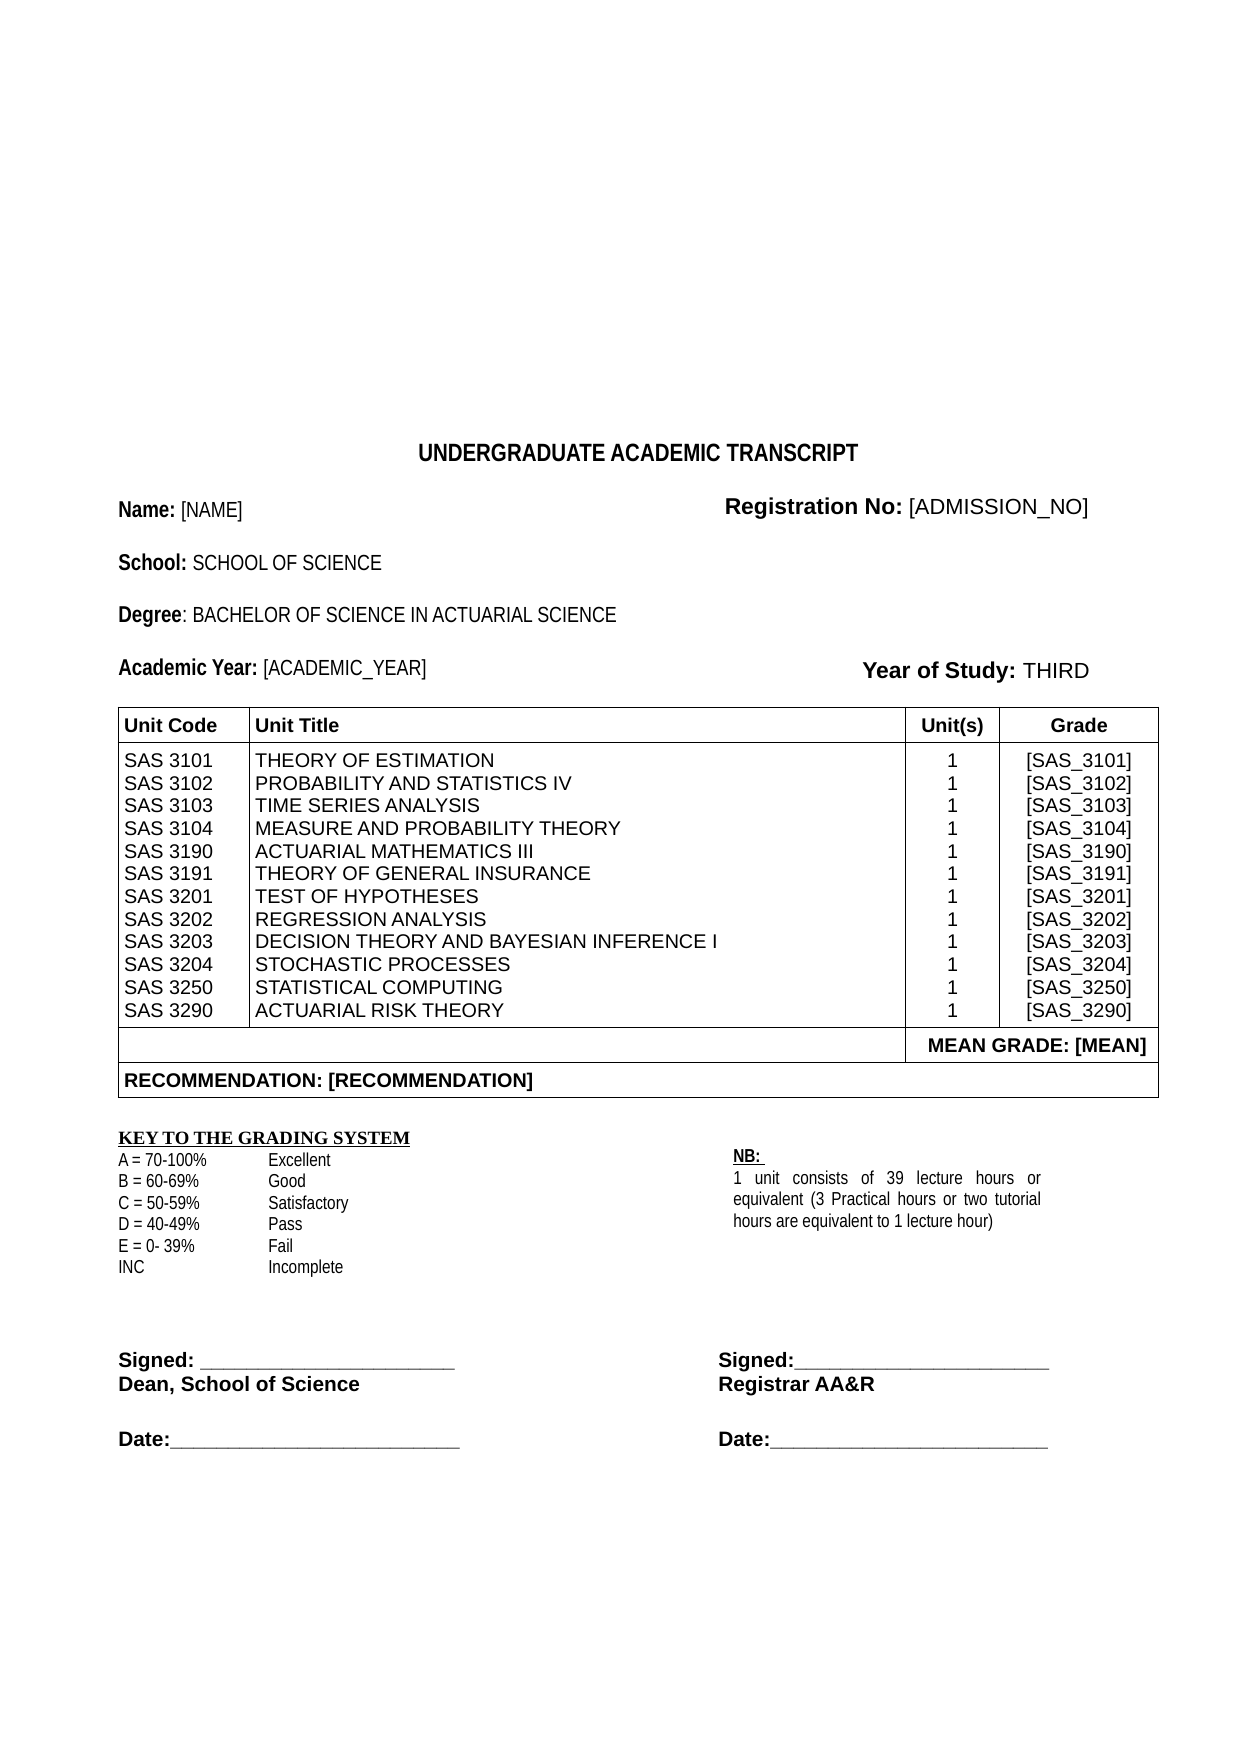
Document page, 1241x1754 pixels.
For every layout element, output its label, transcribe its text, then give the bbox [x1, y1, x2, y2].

text KEY TO THE GRADING SYSTEM [118, 1127, 1159, 1149]
text UNDERGRADUATE ACADEMIC TRANSCRIPT [118, 438, 1159, 467]
text A = 70-100% Excellent [118, 1149, 1159, 1170]
text School: SCHOOL OF SCIENCE [118, 548, 1159, 575]
table_cell 1 1 1 1 1 1 1 1 1 1 1 1 [906, 743, 999, 1027]
table_header Grade [1000, 708, 1158, 742]
table_cell [SAS_3101] [SAS_3102] [SAS_3103] [SAS_3104] [SAS_3190] [SAS_3191] [SAS_3201] [SAS_3202] [SAS_3203] [SAS_3204] [SAS_3250] [SAS_3290] [1000, 743, 1158, 1027]
table_header Unit Title [250, 708, 905, 742]
text [1090, 654, 1159, 680]
table_cell SAS 3101 SAS 3102 SAS 3103 SAS 3104 SAS 3190 SAS 3191 SAS 3201 SAS 3202 SAS 3203 SAS 3204 SAS 3250 SAS 3290 [119, 743, 249, 1027]
text Degree: BACHELOR OF SCIENCE IN ACTUARIAL SCIENCE [118, 601, 1159, 628]
text Signed: ______________________ Signed:______________________ [118, 1347, 1159, 1371]
table_header Unit Code [119, 708, 249, 742]
text INC Incomplete [118, 1256, 1159, 1278]
text C = 50-59% Satisfactory [118, 1192, 1159, 1213]
table_header Unit(s) [906, 708, 999, 742]
text Name: [NAME] [118, 496, 675, 522]
table_cell MEAN GRADE: [MEAN] [906, 1028, 1158, 1062]
text D = 40-49% Pass [118, 1213, 1159, 1235]
text Academic Year: [ACADEMIC_YEAR] [118, 654, 777, 680]
text E = 0- 39% Fail [118, 1235, 1159, 1256]
text [1147, 496, 1159, 522]
text Dean, School of Science Registrar AA&R [118, 1371, 1159, 1395]
table_cell RECOMMENDATION: [RECOMMENDATION] [119, 1063, 1158, 1097]
text Date:_________________________ Date:________________________ [118, 1426, 1159, 1450]
text B = 60-69% Good [118, 1170, 1159, 1192]
table_cell [119, 1028, 905, 1062]
table_cell THEORY OF ESTIMATION PROBABILITY AND STATISTICS IV TIME SERIES ANALYSIS MEASURE AND PROBABILITY THEORY ACTUARIAL MATHEMATICS III THEORY OF GENERAL INSURANCE TEST OF HYPOTHESES REGRESSION ANALYSIS DECISION THEORY AND BAYESIAN INFERENCE I STOCHASTIC PROCESSES STATISTICAL COMPUTING ACTUARIAL RISK THEORY [250, 743, 905, 1027]
